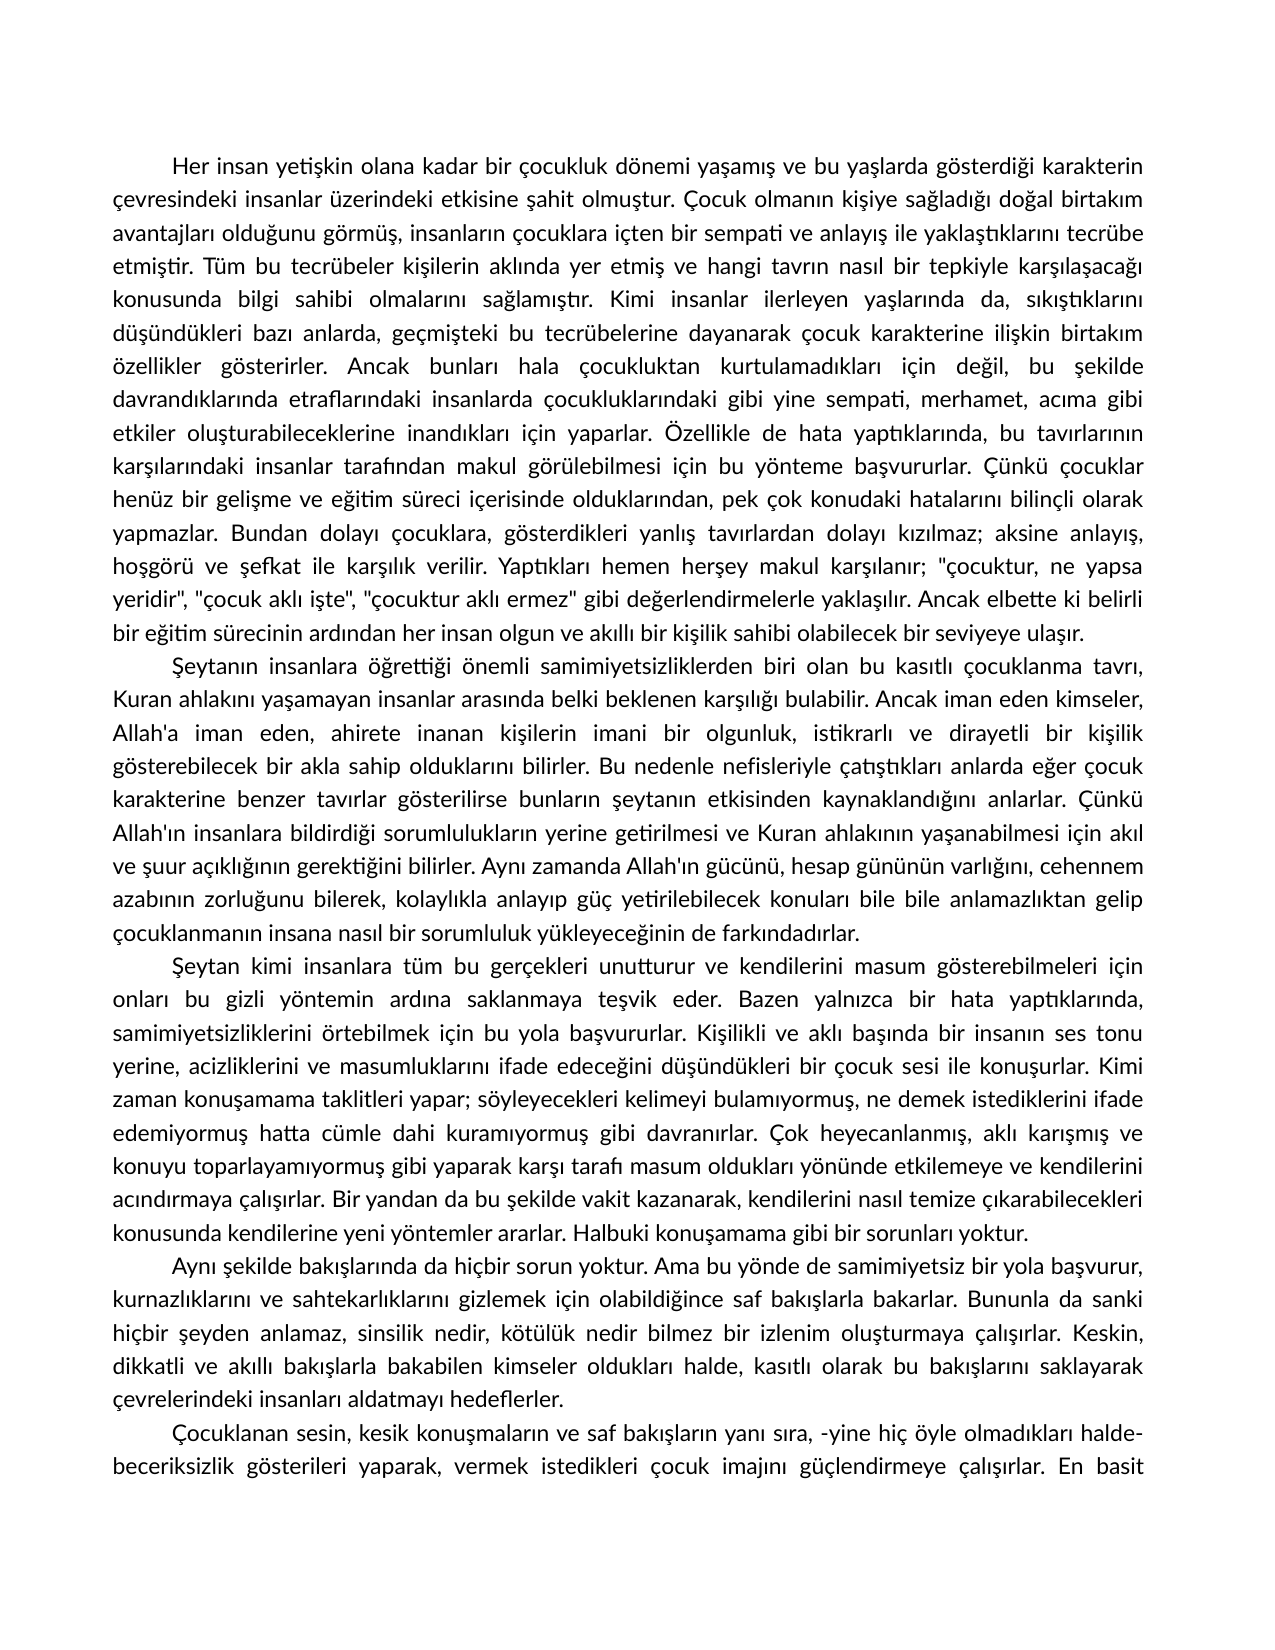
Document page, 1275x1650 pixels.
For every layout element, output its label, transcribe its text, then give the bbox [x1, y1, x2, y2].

text Aynı şekilde bakışlarında da hiçbir sorun yoktur. Ama bu yönde de samimiyetsiz bir yola başvurur, kurnazlıklarını ve sahtekarlıklarını gizlemek için olabildiğince saf bakışlarla bakarlar. Bununla da sanki hiçbir şeyden anlamaz, sinsilik nedir, kötülük nedir bilmez bir izlenim oluşturmaya çalışırlar. Keskin, dikkatli ve akıllı bakışlarla bakabilen kimseler oldukları halde, kasıtlı olarak bu bakışlarını saklayarak çevrelerindeki insanları aldatmayı hedeflerler. [112, 1248, 1145, 1414]
text Her insan yetişkin olana kadar bir çocukluk dönemi yaşamış ve bu yaşlarda gösterdiği karakterin çevresindeki insanlar üzerindeki etkisine şahit olmuştur. Çocuk olmanın kişiye sağladığı doğal birtakım avantajları olduğunu görmüş, insanların çocuklara içten bir sempati ve anlayış ile yaklaştıklarını tecrübe etmiştir. Tüm bu tecrübeler kişilerin aklında yer etmiş ve hangi tavrın nasıl bir tepkiyle karşılaşacağı konusunda bilgi sahibi olmalarını sağlamıştır. Kimi insanlar ilerleyen yaşlarında da, sıkıştıklarını düşündükleri bazı anlarda, geçmişteki bu tecrübelerine dayanarak çocuk karakterine ilişkin birtakım özellikler gösterirler. Ancak bunları hala çocukluktan kurtulamadıkları için değil, bu şekilde davrandıklarında etraflarındaki insanlarda çocukluklarındaki gibi yine sempati, merhamet, acıma gibi etkiler oluşturabileceklerine inandıkları için yaparlar. Özellikle de hata yaptıklarında, bu tavırlarının karşılarındaki insanlar tarafından makul görülebilmesi için bu yönteme başvururlar. Çünkü çocuklar henüz bir gelişme ve eğitim süreci içerisinde olduklarından, pek çok konudaki hatalarını bilinçli olarak yapmazlar. Bundan dolayı çocuklara, gösterdikleri yanlış tavırlardan dolayı kızılmaz; aksine anlayış, hoşgörü ve şefkat ile karşılık verilir. Yaptıkları hemen herşey makul karşılanır; "çocuktur, ne yapsa yeridir", "çocuk aklı işte", "çocuktur aklı ermez" gibi değerlendirmelerle yaklaşılır. Ancak elbette ki belirli bir eğitim sürecinin ardından her insan olgun ve akıllı bir kişilik sahibi olabilecek bir seviyeye ulaşır. [112, 148, 1145, 648]
text Şeytanın insanlara öğrettiği önemli samimiyetsizliklerden biri olan bu kasıtlı çocuklanma tavrı, Kuran ahlakını yaşamayan insanlar arasında belki beklenen karşılığı bulabilir. Ancak iman eden kimseler, Allah'a iman eden, ahirete inanan kişilerin imani bir olgunluk, istikrarlı ve dirayetli bir kişilik gösterebilecek bir akla sahip olduklarını bilirler. Bu nedenle nefisleriyle çatıştıkları anlarda eğer çocuk karakterine benzer tavırlar gösterilirse bunların şeytanın etkisinden kaynaklandığını anlarlar. Çünkü Allah'ın insanlara bildirdiği sorumlulukların yerine getirilmesi ve Kuran ahlakının yaşanabilmesi için akıl ve şuur açıklığının gerektiğini bilirler. Aynı zamanda Allah'ın gücünü, hesap gününün varlığını, cehennem azabının zorluğunu bilerek, kolaylıkla anlayıp güç yetirilebilecek konuları bile bile anlamazlıktan gelip çocuklanmanın insana nasıl bir sorumluluk yükleyeceğinin de farkındadırlar. [112, 648, 1145, 948]
text Şeytan kimi insanlara tüm bu gerçekleri unutturur ve kendilerini masum gösterebilmeleri için onları bu gizli yöntemin ardına saklanmaya teşvik eder. Bazen yalnızca bir hata yaptıklarında, samimiyetsizliklerini örtebilmek için bu yola başvururlar. Kişilikli ve aklı başında bir insanın ses tonu yerine, acizliklerini ve masumluklarını ifade edeceğini düşündükleri bir çocuk sesi ile konuşurlar. Kimi zaman konuşamama taklitleri yapar; söyleyecekleri kelimeyi bulamıyormuş, ne demek istediklerini ifade edemiyormuş hatta cümle dahi kuramıyormuş gibi davranırlar. Çok heyecanlanmış, aklı karışmış ve konuyu toparlayamıyormuş gibi yaparak karşı tarafı masum oldukları yönünde etkilemeye ve kendilerini acındırmaya çalışırlar. Bir yandan da bu şekilde vakit kazanarak, kendilerini nasıl temize çıkarabilecekleri konusunda kendilerine yeni yöntemler ararlar. Halbuki konuşamama gibi bir sorunları yoktur. [112, 948, 1145, 1248]
text Çocuklanan sesin, kesik konuşmaların ve saf bakışların yanı sıra, -yine hiç öyle olmadıkları halde- beceriksizlik gösterileri yaparak, vermek istedikleri çocuk imajını güçlendirmeye çalışırlar. En basit [112, 1414, 1145, 1481]
